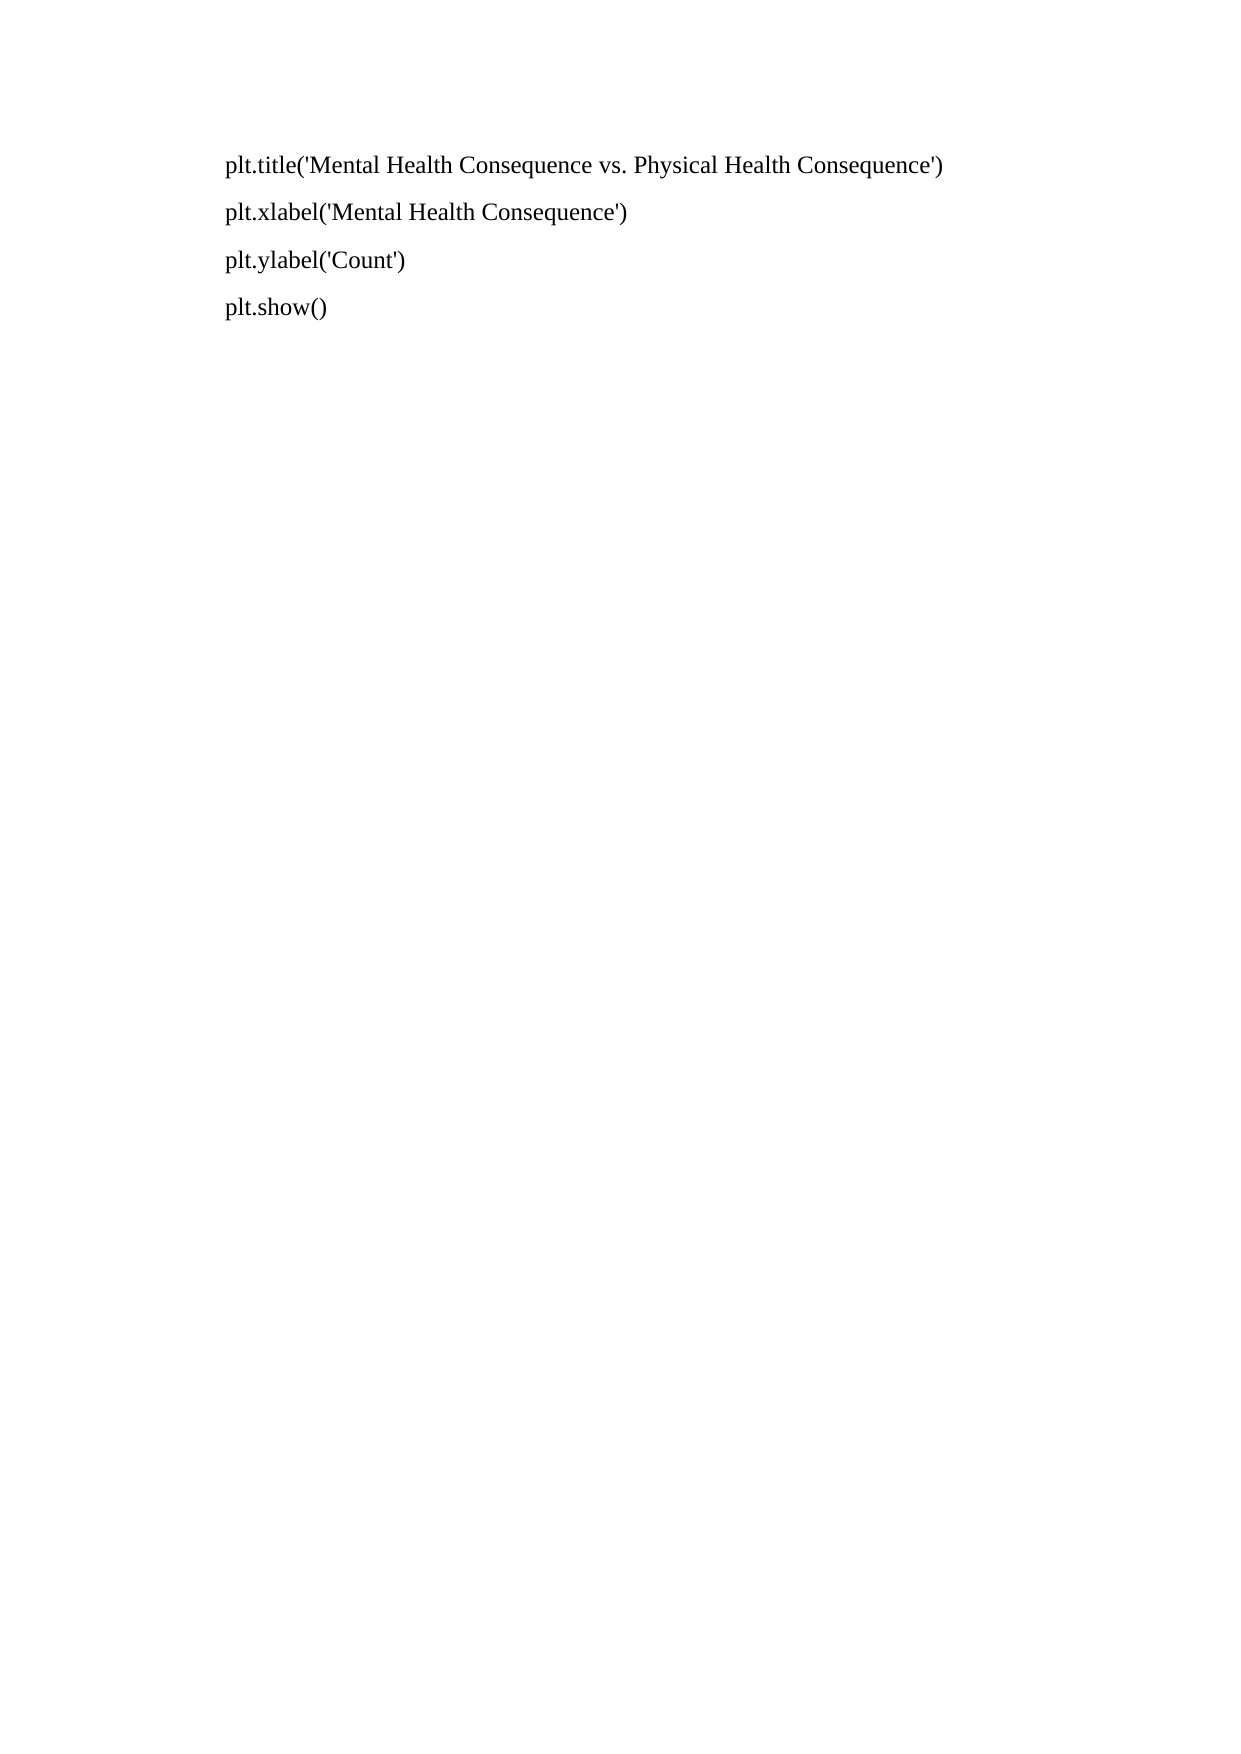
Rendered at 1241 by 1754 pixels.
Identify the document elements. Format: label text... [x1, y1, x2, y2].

text plt.title('Mental Health Consequence vs. Physical Health Consequence') [225, 150, 1090, 179]
text plt.ylabel('Count') [225, 245, 1090, 273]
text plt.xlabel('Mental Health Consequence') [225, 197, 1090, 226]
text plt.show() [225, 292, 1090, 321]
